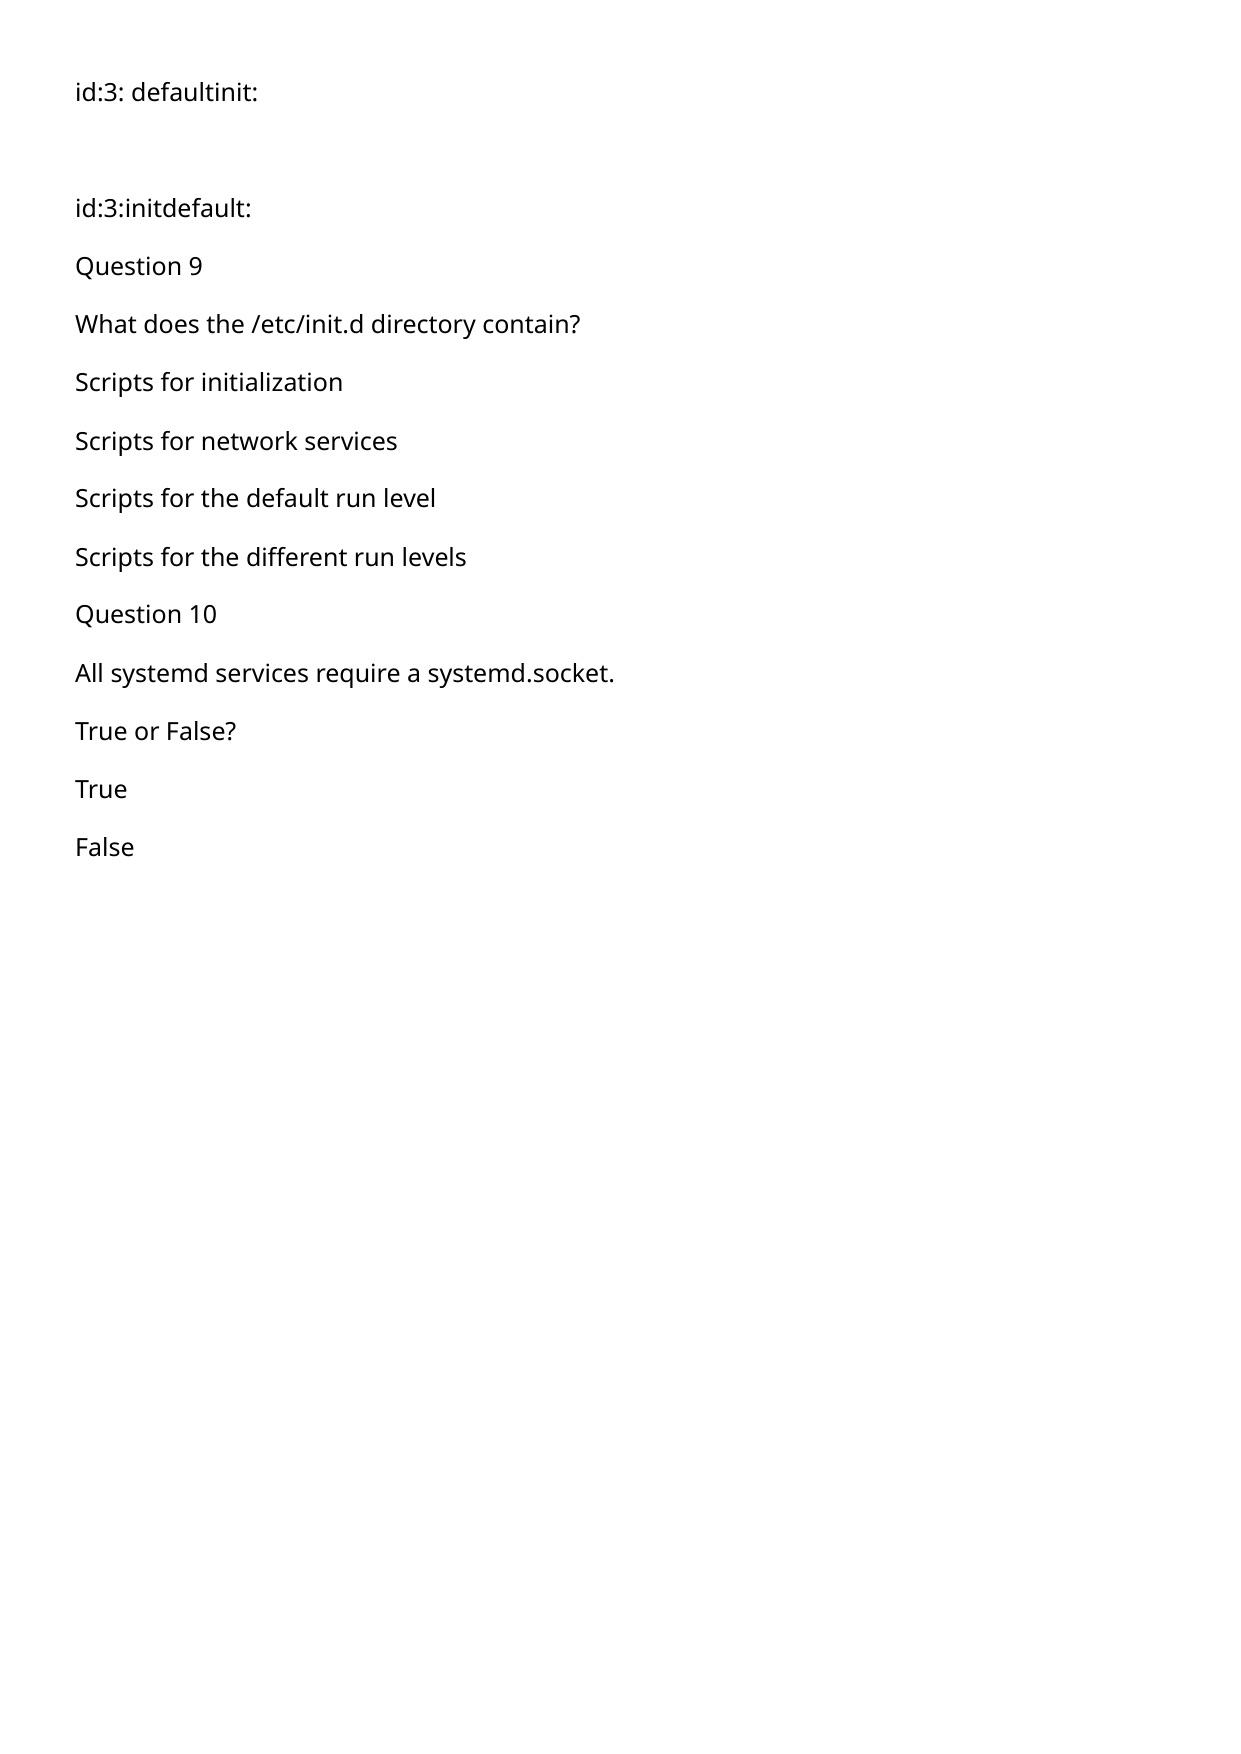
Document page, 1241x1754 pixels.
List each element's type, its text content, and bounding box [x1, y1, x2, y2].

text id:3: defaultinit: [75, 75, 1165, 109]
text Scripts for the default run level [75, 481, 1165, 515]
text False [75, 829, 1165, 863]
text True [75, 771, 1165, 805]
text All systemd services require a systemd.socket. [75, 655, 1165, 689]
text Question 9 [75, 249, 1165, 283]
text Question 10 [75, 597, 1165, 631]
text True or False? [75, 713, 1165, 747]
text Scripts for the different run levels [75, 539, 1165, 573]
text Scripts for network services [75, 423, 1165, 457]
text Scripts for initialization [75, 365, 1165, 399]
text What does the /etc/init.d directory contain? [75, 307, 1165, 341]
text id:3:initdefault: [75, 191, 1165, 225]
